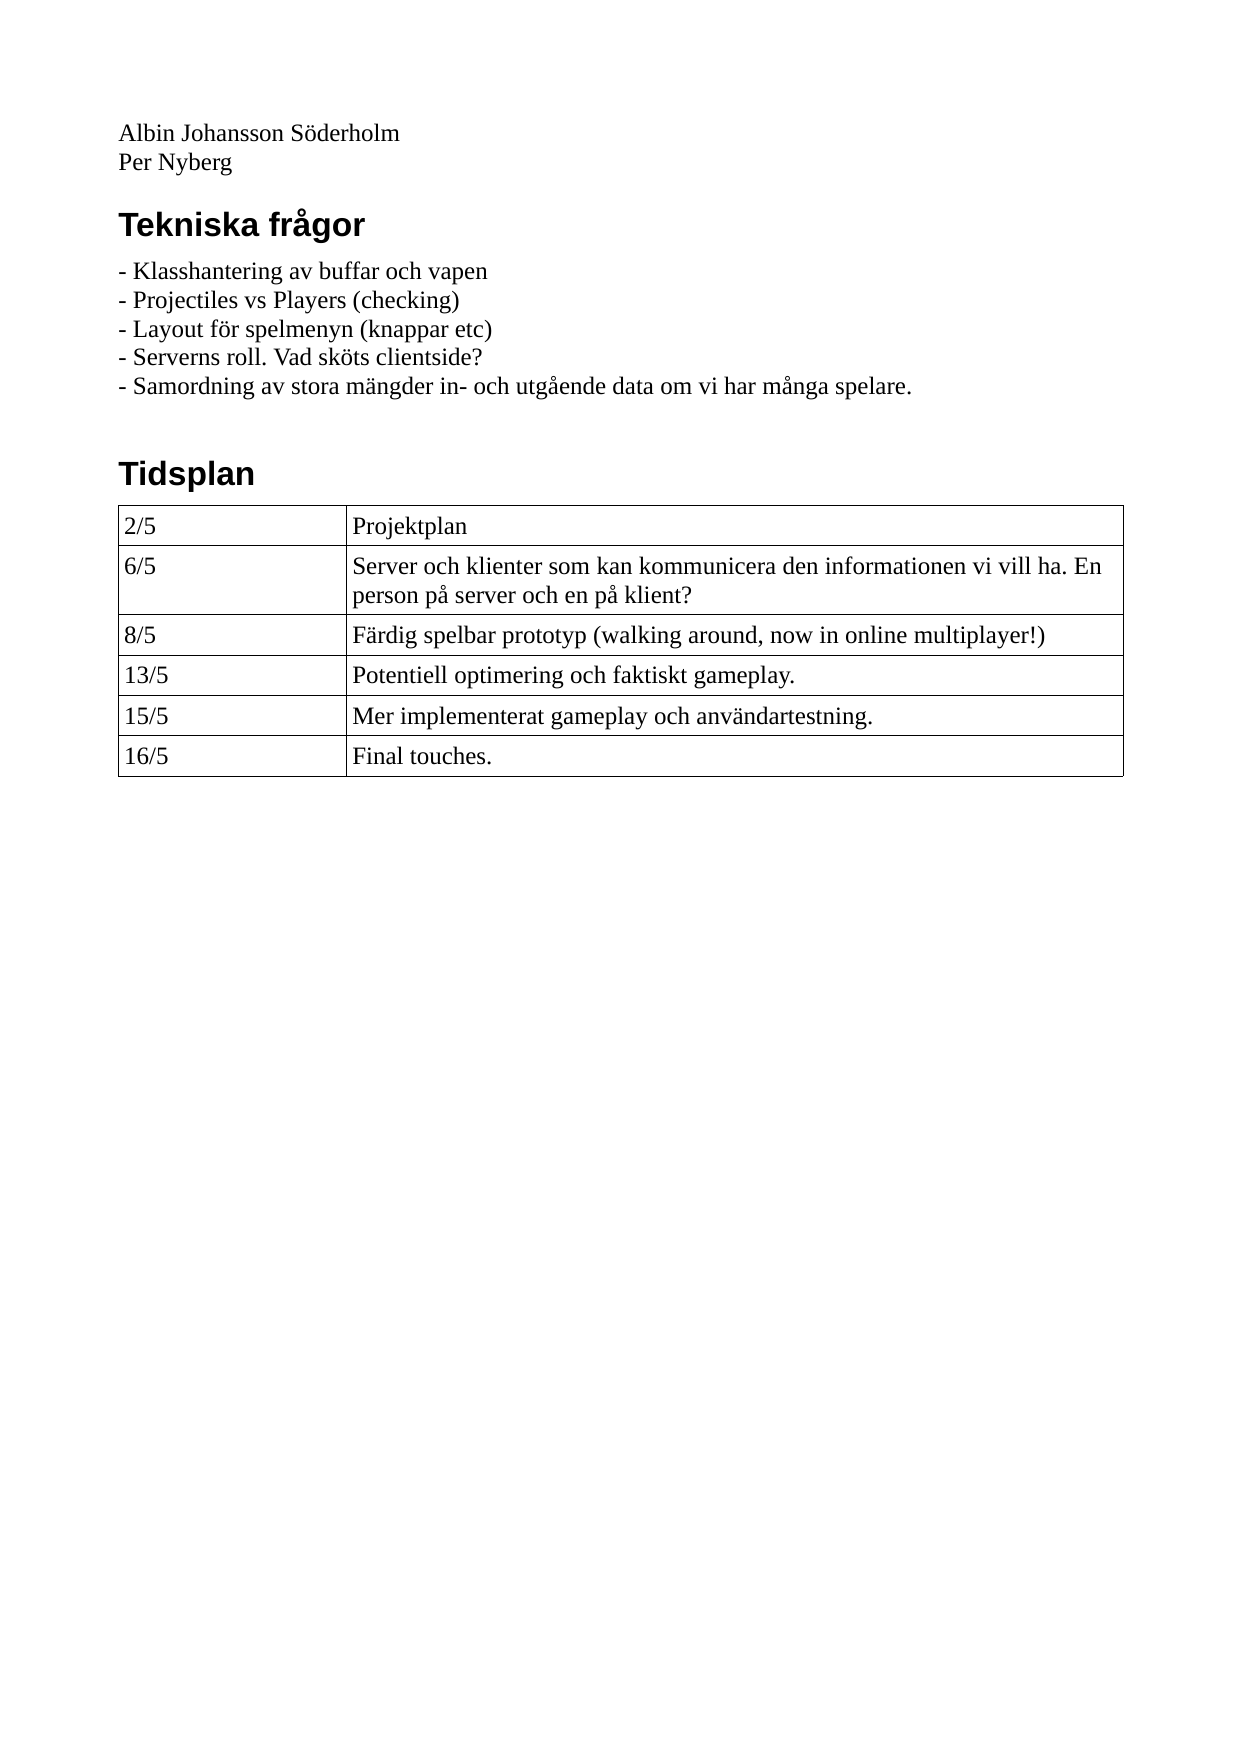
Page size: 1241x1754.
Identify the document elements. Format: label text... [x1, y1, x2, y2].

subtitle Tidsplan [118, 454, 1122, 492]
table_cell 15/5 [119, 696, 346, 735]
table_cell 6/5 [119, 546, 346, 614]
table_cell 13/5 [119, 656, 346, 695]
table_cell Final touches. [347, 736, 1123, 776]
table_cell Färdig spelbar prototyp (walking around, now in online multiplayer!) [347, 615, 1123, 654]
table_cell Server och klienter som kan kommunicera den informationen vi vill ha. En person på server och en på klient? [347, 546, 1123, 614]
subtitle Tekniska frågor [118, 205, 1122, 244]
table_cell Mer implementerat gameplay och användartestning. [347, 696, 1123, 735]
table_header Projektplan [347, 506, 1123, 545]
table_cell Potentiell optimering och faktiskt gameplay. [347, 656, 1123, 695]
text - Klasshantering av buffar och vapen - Projectiles vs Players (checking) - Layout för spelmenyn (knappar etc) [118, 256, 1122, 342]
text - Samordning av stora mängder in- och utgående data om vi har många spelare. [118, 371, 1122, 400]
text - Serverns roll. Vad sköts clientside? [118, 342, 1122, 371]
table_header 2/5 [119, 506, 346, 545]
table_cell 16/5 [119, 736, 346, 776]
table_cell 8/5 [119, 615, 346, 654]
